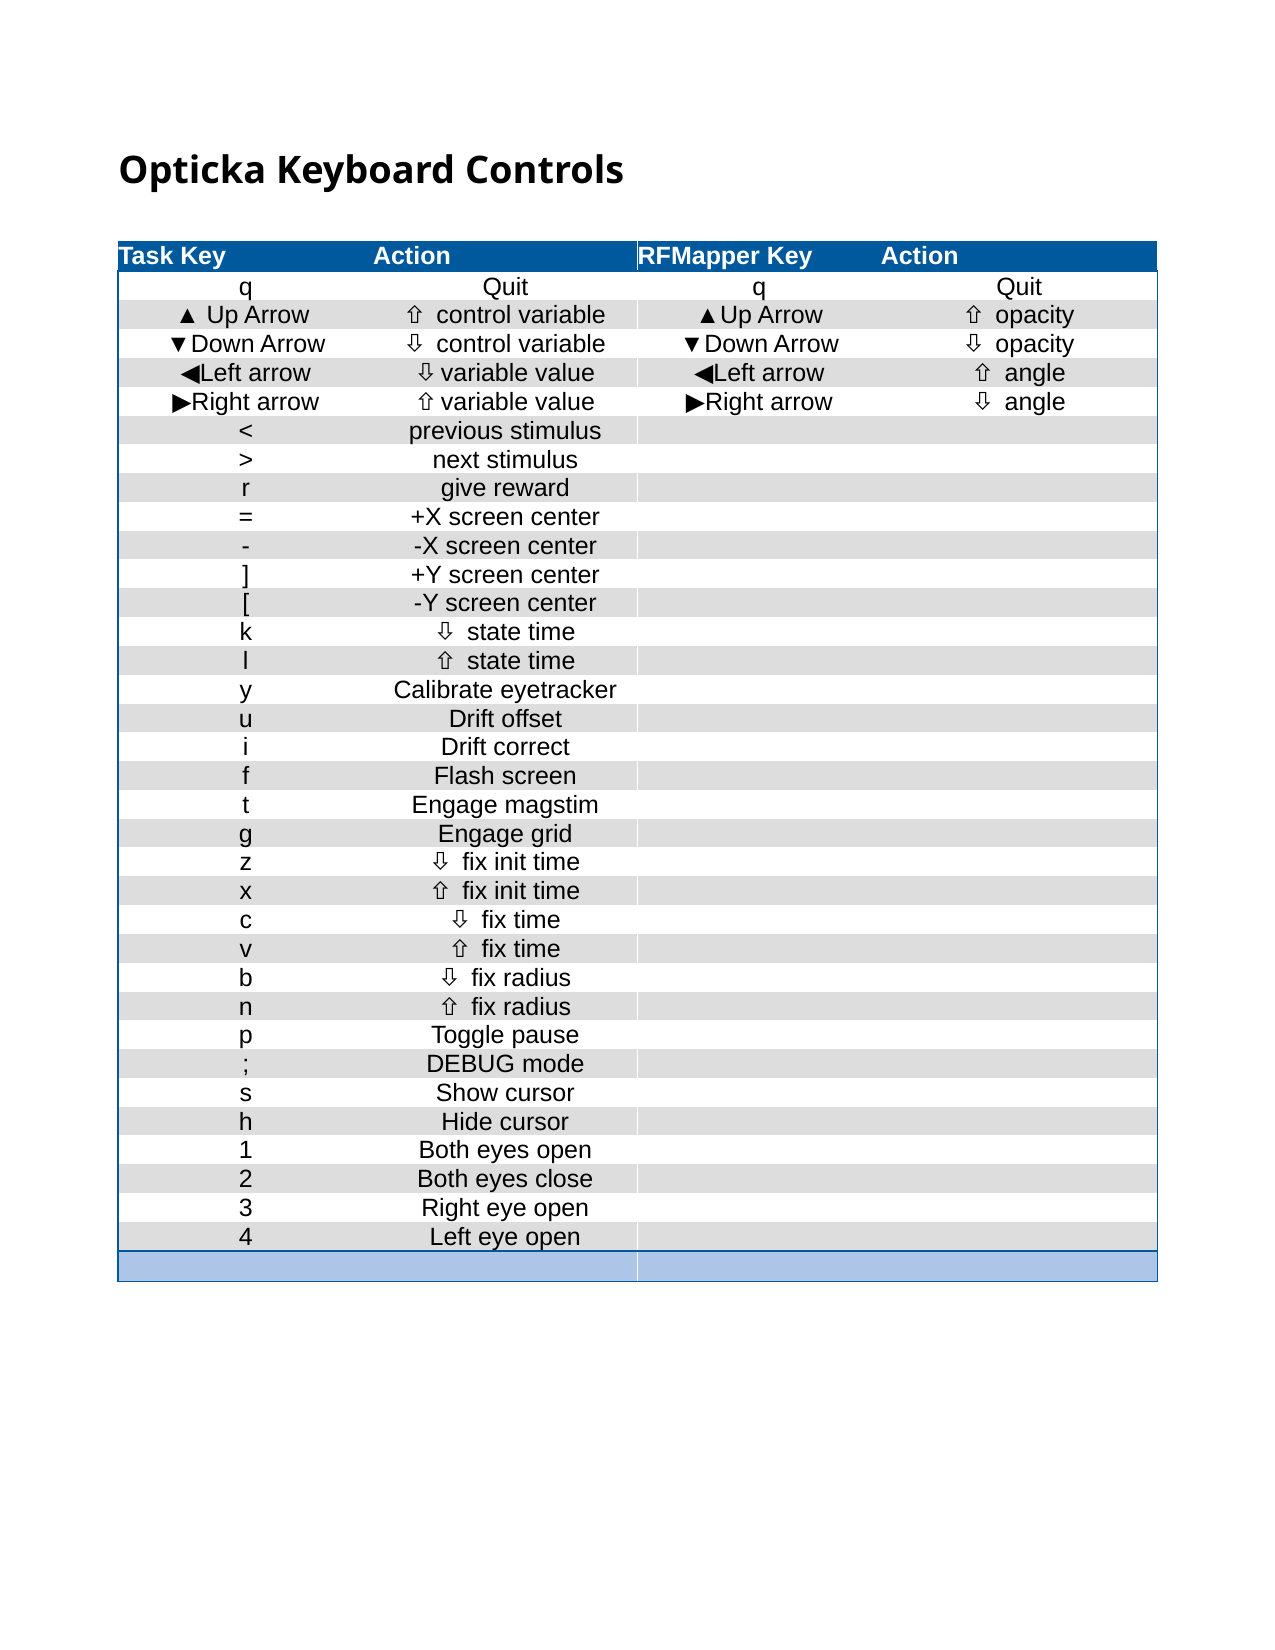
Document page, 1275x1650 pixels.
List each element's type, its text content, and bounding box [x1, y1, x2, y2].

table_header Action [373, 241, 637, 270]
table_cell [881, 761, 1157, 790]
table_cell y [119, 675, 373, 703]
table_cell [881, 905, 1157, 934]
table_cell [638, 531, 881, 559]
table_cell Drift offset [373, 704, 637, 732]
table_cell t [119, 790, 373, 818]
table_cell [881, 416, 1157, 444]
table_cell [638, 1107, 881, 1135]
table_cell [119, 1252, 373, 1281]
table_cell [373, 1252, 637, 1281]
table_cell [881, 1107, 1157, 1135]
table_cell - [119, 531, 373, 559]
table_cell [881, 1222, 1157, 1250]
table_cell Engage magstim [373, 790, 637, 818]
table_cell Quit [373, 272, 637, 300]
table_cell Flash screen [373, 761, 637, 790]
table_cell [638, 704, 881, 732]
table_cell [881, 992, 1157, 1020]
table_cell [638, 416, 881, 444]
table_header RFMapper Key [638, 241, 881, 270]
table_cell i [119, 732, 373, 761]
table_cell 4 [119, 1222, 373, 1250]
table_cell [638, 1222, 881, 1250]
table_cell  opacity [881, 329, 1157, 358]
table_cell [638, 560, 881, 588]
table_cell Both eyes close [373, 1164, 637, 1193]
table_cell [638, 963, 881, 992]
table_cell variable value [373, 358, 637, 387]
table_cell Engage grid [373, 819, 637, 847]
table_cell ▲Up Arrow [638, 300, 881, 329]
table_cell [638, 992, 881, 1020]
table_cell  state time [373, 617, 637, 646]
table_cell  fix time [373, 934, 637, 963]
table_cell [881, 847, 1157, 876]
table_cell -X screen center [373, 531, 637, 559]
table_cell k [119, 617, 373, 646]
table_cell [881, 732, 1157, 761]
table_cell -Y screen center [373, 588, 637, 617]
table_cell [881, 445, 1157, 473]
table_cell l [119, 646, 373, 675]
table_cell [638, 445, 881, 473]
table_cell g [119, 819, 373, 847]
table_cell  state time [373, 646, 637, 675]
table_cell [638, 1020, 881, 1049]
table_cell q [638, 272, 881, 300]
table_cell Hide cursor [373, 1107, 637, 1135]
table_header Task Key [118, 241, 373, 270]
table_cell n [119, 992, 373, 1020]
table_cell give reward [373, 473, 637, 502]
table_cell q [119, 272, 373, 300]
table_cell [638, 819, 881, 847]
table_cell [881, 704, 1157, 732]
subtitle Opticka Keyboard Controls [118, 143, 1157, 195]
table_cell b [119, 963, 373, 992]
table_cell  fix radius [373, 963, 637, 992]
table_cell ▼Down Arrow [119, 329, 373, 358]
table_cell  control variable [373, 329, 637, 358]
table_cell DEBUG mode [373, 1049, 637, 1078]
table_cell Quit [881, 272, 1157, 300]
table_cell Left eye open [373, 1222, 637, 1250]
table_cell [881, 819, 1157, 847]
table_cell [881, 1164, 1157, 1193]
table_cell Show cursor [373, 1078, 637, 1107]
table_cell ] [119, 560, 373, 588]
table_cell [638, 847, 881, 876]
table_cell next stimulus [373, 445, 637, 473]
table_cell ◀Left arrow [638, 358, 881, 387]
table_cell 3 [119, 1193, 373, 1222]
table_cell p [119, 1020, 373, 1049]
table_cell [638, 1049, 881, 1078]
table_cell ▼Down Arrow [638, 329, 881, 358]
table_cell [881, 646, 1157, 675]
table_cell [881, 934, 1157, 963]
table_cell [638, 1135, 881, 1164]
table_cell [881, 876, 1157, 905]
table_cell [881, 790, 1157, 818]
table_cell r [119, 473, 373, 502]
table_cell [638, 646, 881, 675]
table_cell  opacity [881, 300, 1157, 329]
table_cell [638, 934, 881, 963]
table_cell u [119, 704, 373, 732]
table_cell [638, 588, 881, 617]
table_cell [ [119, 588, 373, 617]
table_cell  fix time [373, 905, 637, 934]
table_cell [638, 1164, 881, 1193]
table_cell +Y screen center [373, 560, 637, 588]
table_cell variable value [373, 387, 637, 416]
table_cell c [119, 905, 373, 934]
table_cell f [119, 761, 373, 790]
table_cell > [119, 445, 373, 473]
table_cell [881, 560, 1157, 588]
table_cell  angle [881, 358, 1157, 387]
table_cell  fix init time [373, 847, 637, 876]
table_cell  control variable [373, 300, 637, 329]
table_cell +X screen center [373, 502, 637, 531]
table_cell [881, 963, 1157, 992]
table_cell [881, 531, 1157, 559]
table_cell = [119, 502, 373, 531]
table_cell previous stimulus [373, 416, 637, 444]
table_cell ▶Right arrow [119, 387, 373, 416]
table_cell Both eyes open [373, 1135, 637, 1164]
table_cell [638, 473, 881, 502]
table_cell [881, 473, 1157, 502]
table_cell [638, 1078, 881, 1107]
table_cell [638, 502, 881, 531]
table_cell [881, 1135, 1157, 1164]
table_cell [638, 1193, 881, 1222]
table_cell ▶Right arrow [638, 387, 881, 416]
table_cell [881, 502, 1157, 531]
table_cell Right eye open [373, 1193, 637, 1222]
table_cell [881, 588, 1157, 617]
table_cell  angle [881, 387, 1157, 416]
table_cell [881, 1020, 1157, 1049]
table_cell ◀Left arrow [119, 358, 373, 387]
table_cell z [119, 847, 373, 876]
table_cell [638, 905, 881, 934]
table_cell ▲ Up Arrow [119, 300, 373, 329]
table_header Action [881, 241, 1157, 270]
table_cell s [119, 1078, 373, 1107]
table_cell [881, 1049, 1157, 1078]
table_cell  fix radius [373, 992, 637, 1020]
table_cell [638, 617, 881, 646]
table_cell Drift correct [373, 732, 637, 761]
table_cell x [119, 876, 373, 905]
table_cell [638, 761, 881, 790]
table_cell [638, 876, 881, 905]
table_cell [881, 675, 1157, 703]
table_cell 1 [119, 1135, 373, 1164]
table_cell < [119, 416, 373, 444]
table_cell Toggle pause [373, 1020, 637, 1049]
table_cell [881, 617, 1157, 646]
table_cell [881, 1252, 1157, 1281]
table_cell 2 [119, 1164, 373, 1193]
table_cell h [119, 1107, 373, 1135]
table_cell [638, 1252, 881, 1281]
table_cell [881, 1193, 1157, 1222]
table_cell [638, 790, 881, 818]
table_cell [638, 675, 881, 703]
table_cell Calibrate eyetracker [373, 675, 637, 703]
table_cell  fix init time [373, 876, 637, 905]
table_cell ; [119, 1049, 373, 1078]
table_cell [881, 1078, 1157, 1107]
table_cell v [119, 934, 373, 963]
table_cell [638, 732, 881, 761]
